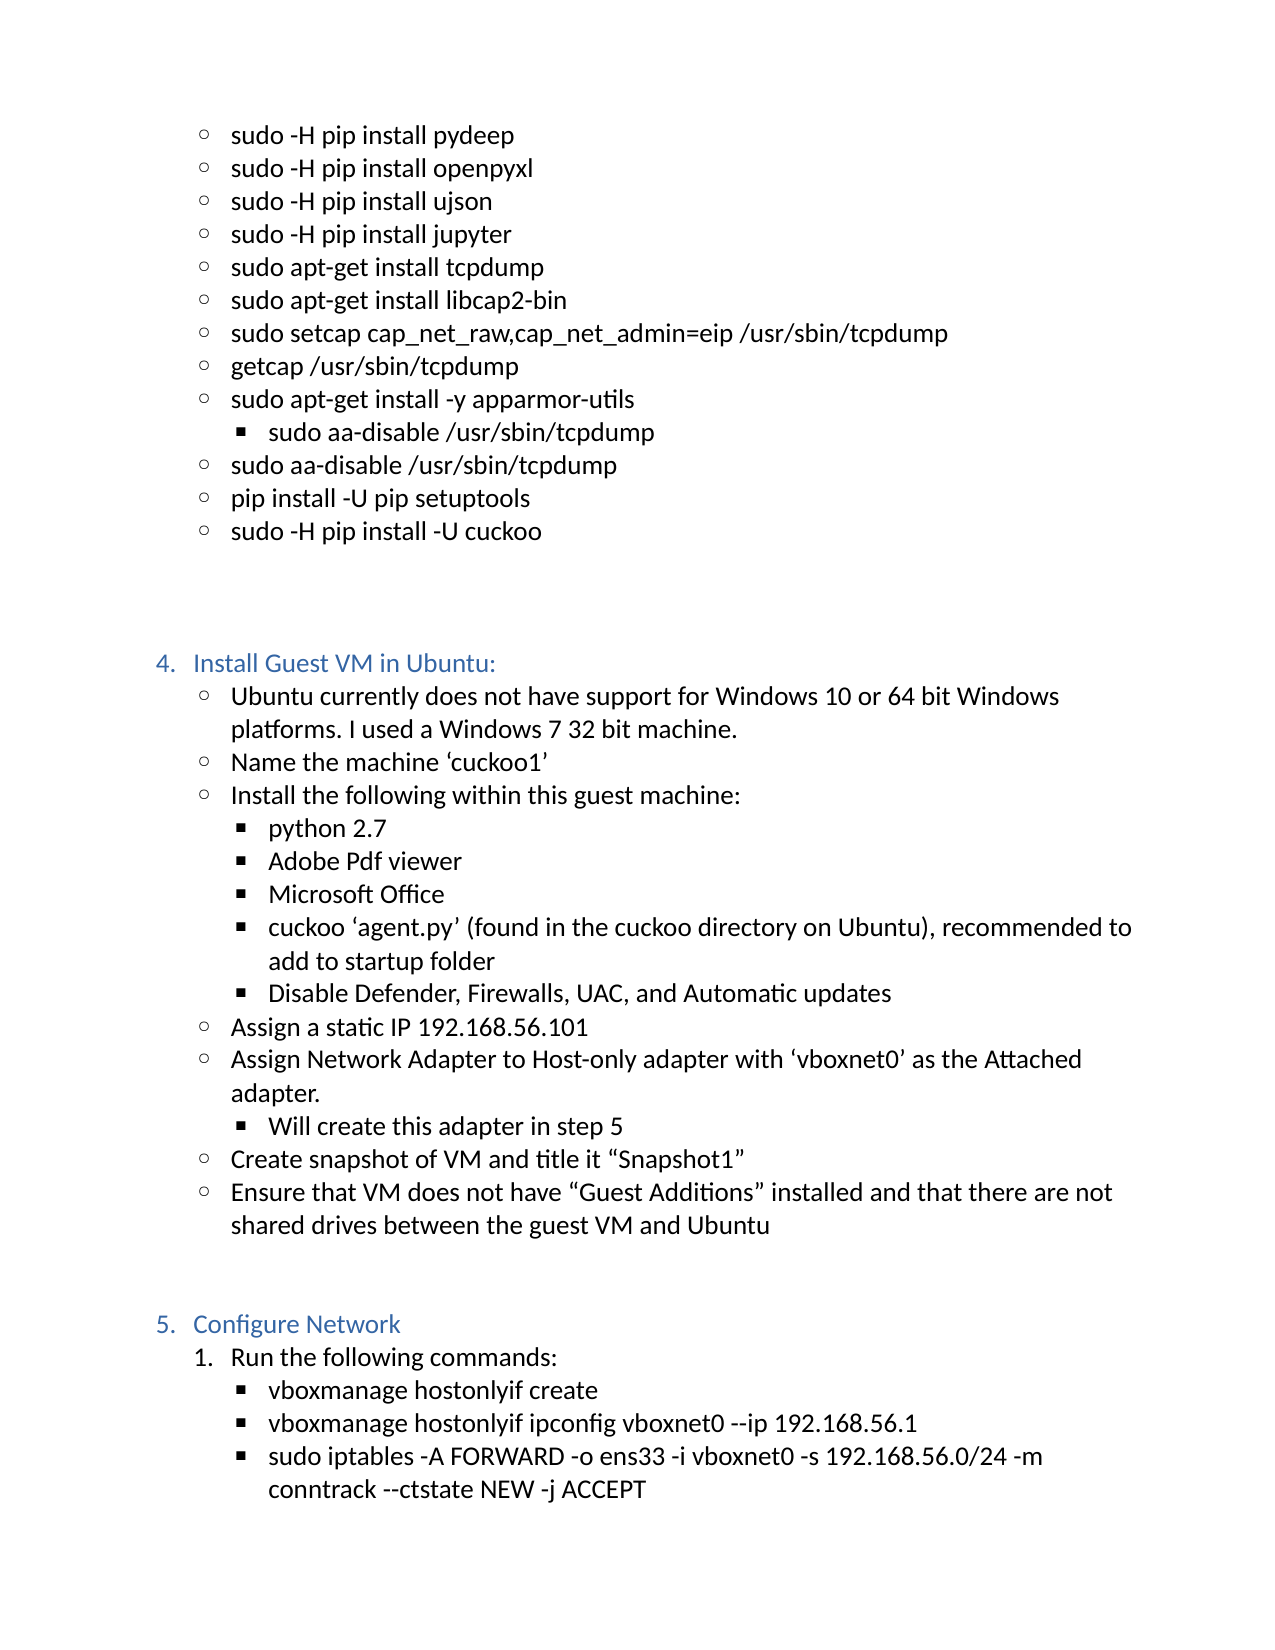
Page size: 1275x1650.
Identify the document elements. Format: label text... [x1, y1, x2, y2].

list Assign a static IP 192.168.56.101 [193, 1010, 1157, 1043]
list Configure Network [156, 1307, 1157, 1340]
list Run the following commands: [193, 1340, 1157, 1373]
list Disable Defender, Firewalls, UAC, and Automatic updates [231, 977, 1157, 1010]
list sudo apt-get install tcpdump [193, 250, 1157, 283]
list cuckoo ‘agent.py’ (found in the cuckoo directory on Ubuntu), recommended to add to startup folder [231, 911, 1157, 977]
list sudo -H pip install jupyter [193, 217, 1157, 250]
list Install Guest VM in Ubuntu: [156, 646, 1157, 679]
list sudo iptables -A FORWARD -o ens33 -i vboxnet0 -s 192.168.56.0/24 -m conntrack --ctstate NEW -j ACCEPT [231, 1439, 1157, 1505]
list Ensure that VM does not have “Guest Additions” installed and that there are not shared drives between the guest VM and Ubuntu [193, 1175, 1157, 1241]
list vboxmanage hostonlyif create [231, 1373, 1157, 1406]
list sudo apt-get install libcap2-bin [193, 283, 1157, 316]
list sudo setcap cap_net_raw,cap_net_admin=eip /usr/sbin/tcpdump [193, 316, 1157, 349]
list python 2.7 [231, 812, 1157, 844]
list Ubuntu currently does not have support for Windows 10 or 64 bit Windows platforms. I used a Windows 7 32 bit machine. [193, 679, 1157, 746]
list Will create this adapter in step 5 [231, 1109, 1157, 1142]
list Create snapshot of VM and title it “Snapshot1” [193, 1142, 1157, 1175]
list sudo -H pip install ujson [193, 184, 1157, 217]
list getcap /usr/sbin/tcpdump [193, 349, 1157, 382]
list Assign Network Adapter to Host-only adapter with ‘vboxnet0’ as the Attached adapter. [193, 1043, 1157, 1109]
list sudo aa-disable /usr/sbin/tcpdump [193, 448, 1157, 481]
list vboxmanage hostonlyif ipconfig vboxnet0 --ip 192.168.56.1 [231, 1406, 1157, 1439]
list sudo -H pip install -U cuckoo [193, 514, 1157, 547]
list pip install -U pip setuptools [193, 481, 1157, 514]
list Adobe Pdf viewer [231, 844, 1157, 878]
list sudo -H pip install openpyxl [193, 151, 1157, 184]
list Name the machine ‘cuckoo1’ [193, 746, 1157, 778]
list Install the following within this guest machine: [193, 778, 1157, 812]
list Microsoft Office [231, 878, 1157, 911]
list sudo -H pip install pydeep [193, 118, 1157, 151]
list sudo aa-disable /usr/sbin/tcpdump [231, 415, 1157, 448]
list sudo apt-get install -y apparmor-utils [193, 382, 1157, 415]
